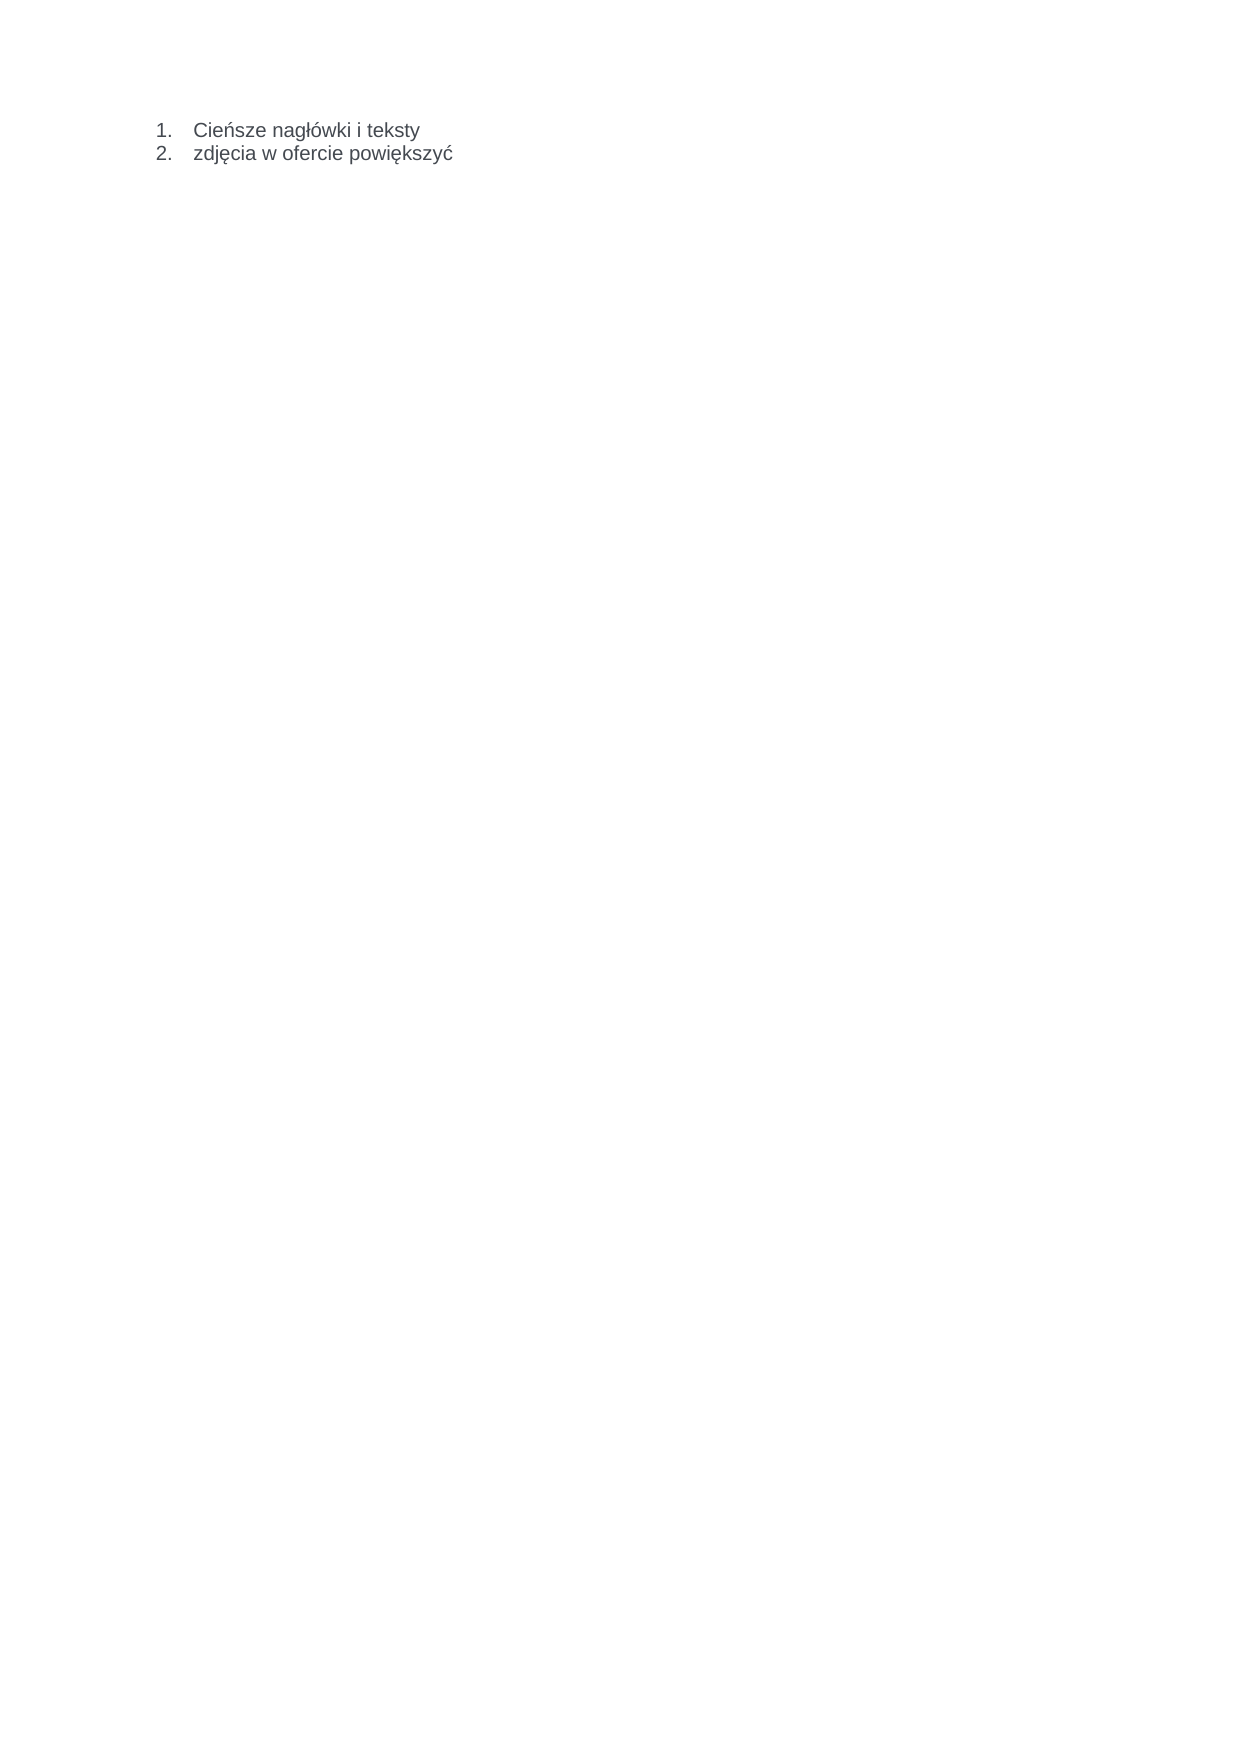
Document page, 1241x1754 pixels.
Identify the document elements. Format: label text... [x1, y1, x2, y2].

list zdjęcia w ofercie powiększyć [156, 141, 1122, 165]
list Cieńsze nagłówki i teksty [156, 118, 1122, 141]
